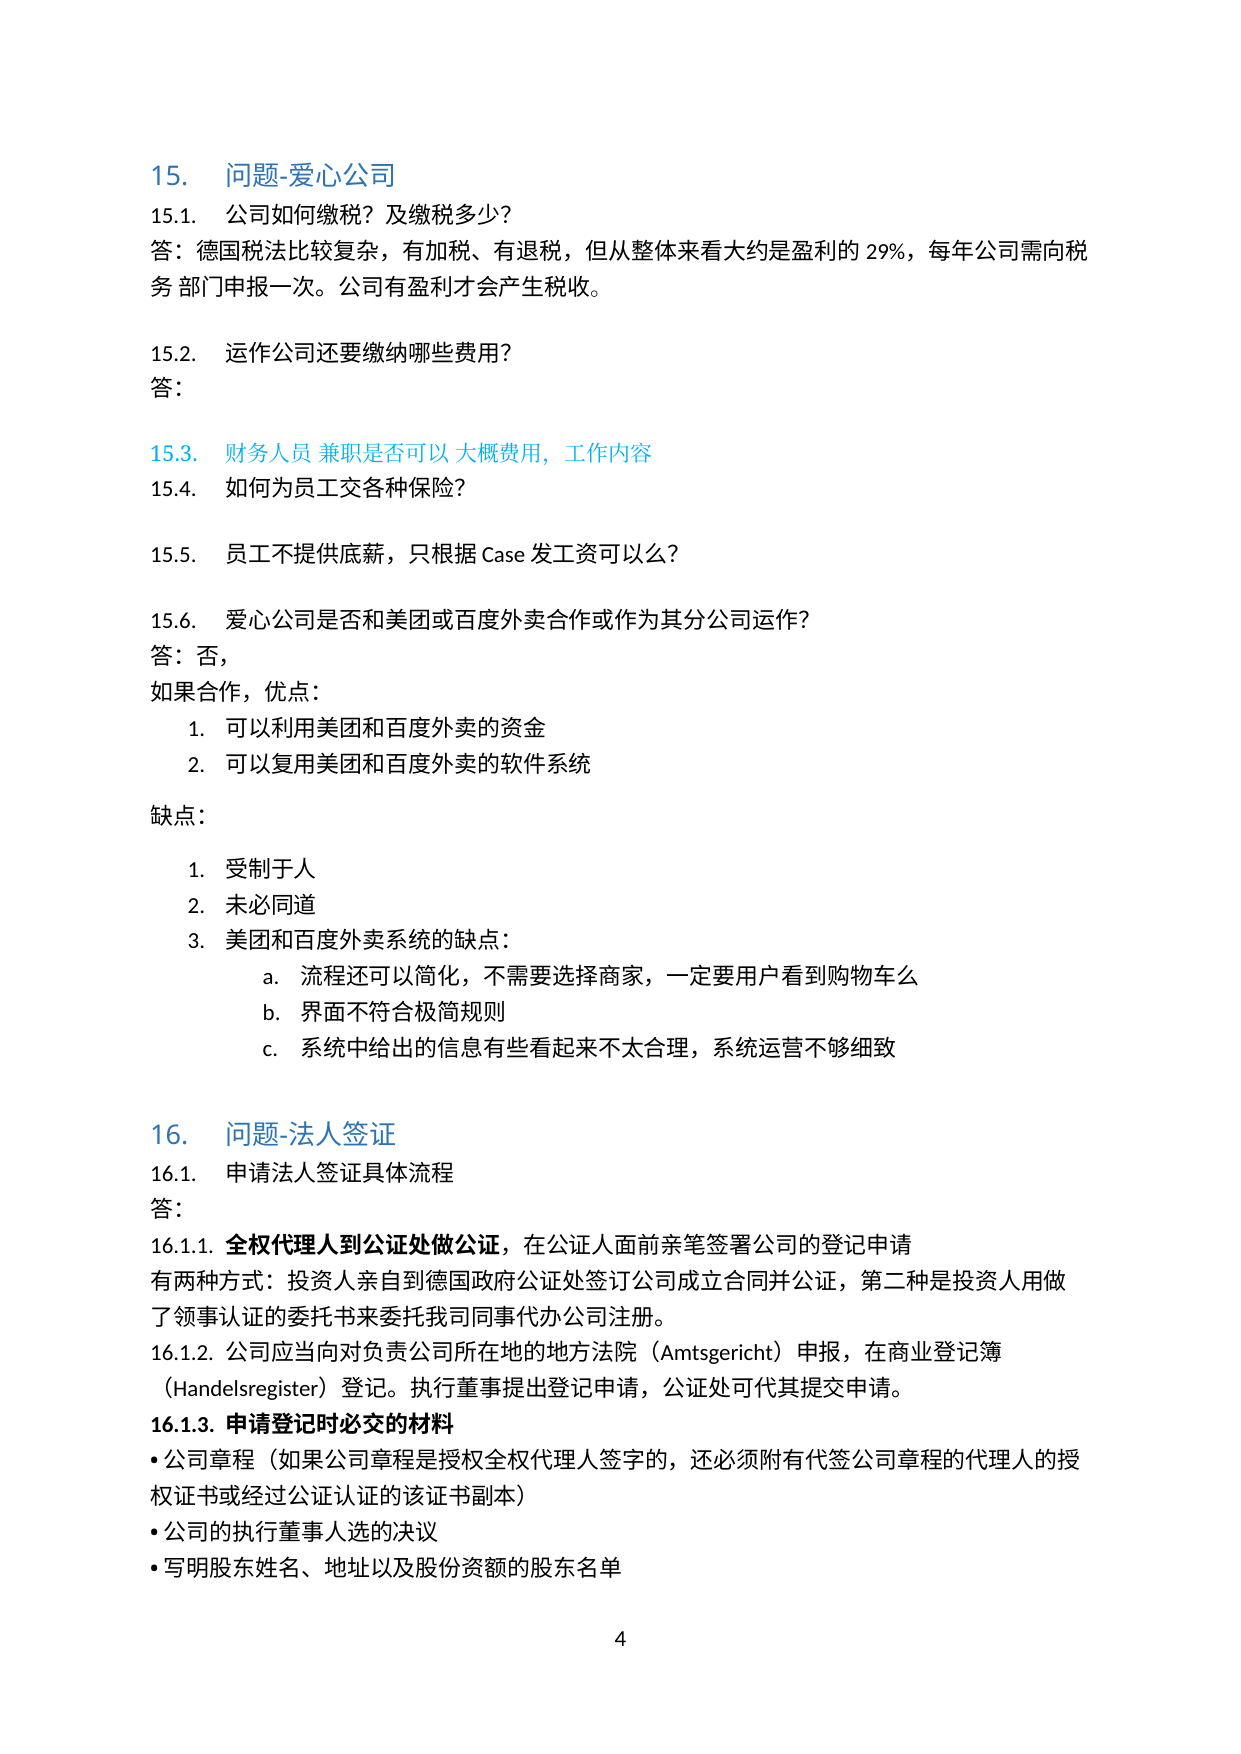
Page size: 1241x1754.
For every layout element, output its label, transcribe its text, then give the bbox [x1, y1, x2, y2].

subtitle 问题-法人签证 [150, 1113, 1090, 1152]
list 如何为员工交各种保险？ [150, 470, 1090, 503]
list 受制于人 [187, 851, 1090, 884]
list 可以利用美团和百度外卖的资金 [187, 710, 1090, 743]
list 运作公司还要缴纳哪些费用？ [150, 334, 1090, 368]
list • 公司章程（如果公司章程是授权全权代理人签字的，还必须附有代签公司章程的代理人的授权证书或经过公证认证的该证书副本） • 公司的执行董事人选的决议 • 写明股东姓名、地址以及股份资额的股东名单 [150, 1442, 1090, 1583]
list 答：否， [150, 638, 1090, 671]
list 公司应当向对负责公司所在地的地方法院（Amtsgericht）申报，在商业登记簿（Handelsregister）登记。执行董事提出登记申请，公证处可代其提交申请。 [150, 1334, 1090, 1403]
list 可以复用美团和百度外卖的软件系统 [187, 746, 1090, 779]
list 系统中给出的信息有些看起来不太合理，系统运营不够细致 [262, 1030, 1090, 1063]
list 有两种方式：投资人亲自到德国政府公证处签订公司成立合同并公证，第二种是投资人用做 了领事认证的委托书来委托我司同事代办公司注册。 [150, 1263, 1090, 1332]
list 公司如何缴税？及缴税多少？ [150, 197, 1090, 230]
list 财务人员 兼职是否可以 大概费用，工作内容 [150, 436, 1090, 468]
list 界面不符合极简规则 [262, 994, 1090, 1027]
list 答： [150, 370, 1090, 403]
list 未必同道 [187, 887, 1090, 920]
list 申请登记时必交的材料 [150, 1406, 1090, 1439]
list 如果合作，优点： [150, 674, 1090, 707]
list 流程还可以简化，不需要选择商家，一定要用户看到购物车么 [262, 958, 1090, 991]
list 全权代理人到公证处做公证，在公证人面前亲笔签署公司的登记申请 [150, 1227, 1090, 1260]
list 申请法人签证具体流程 [150, 1155, 1090, 1188]
subtitle 问题-爱心公司 [150, 154, 1090, 193]
list 爱心公司是否和美团或百度外卖合作或作为其分公司运作？ [150, 602, 1090, 636]
text 缺点： [150, 798, 1090, 831]
list 答： [150, 1191, 1090, 1224]
list 美团和百度外卖系统的缺点： [187, 922, 1090, 956]
list 答：德国税法比较复杂，有加税、有退税，但从整体来看大约是盈利的 29%，每年公司需向税务 部门申报一次。公司有盈利才会产生税收。 [150, 232, 1090, 302]
list 员工不提供底薪，只根据Case发工资可以么？ [150, 536, 1090, 569]
